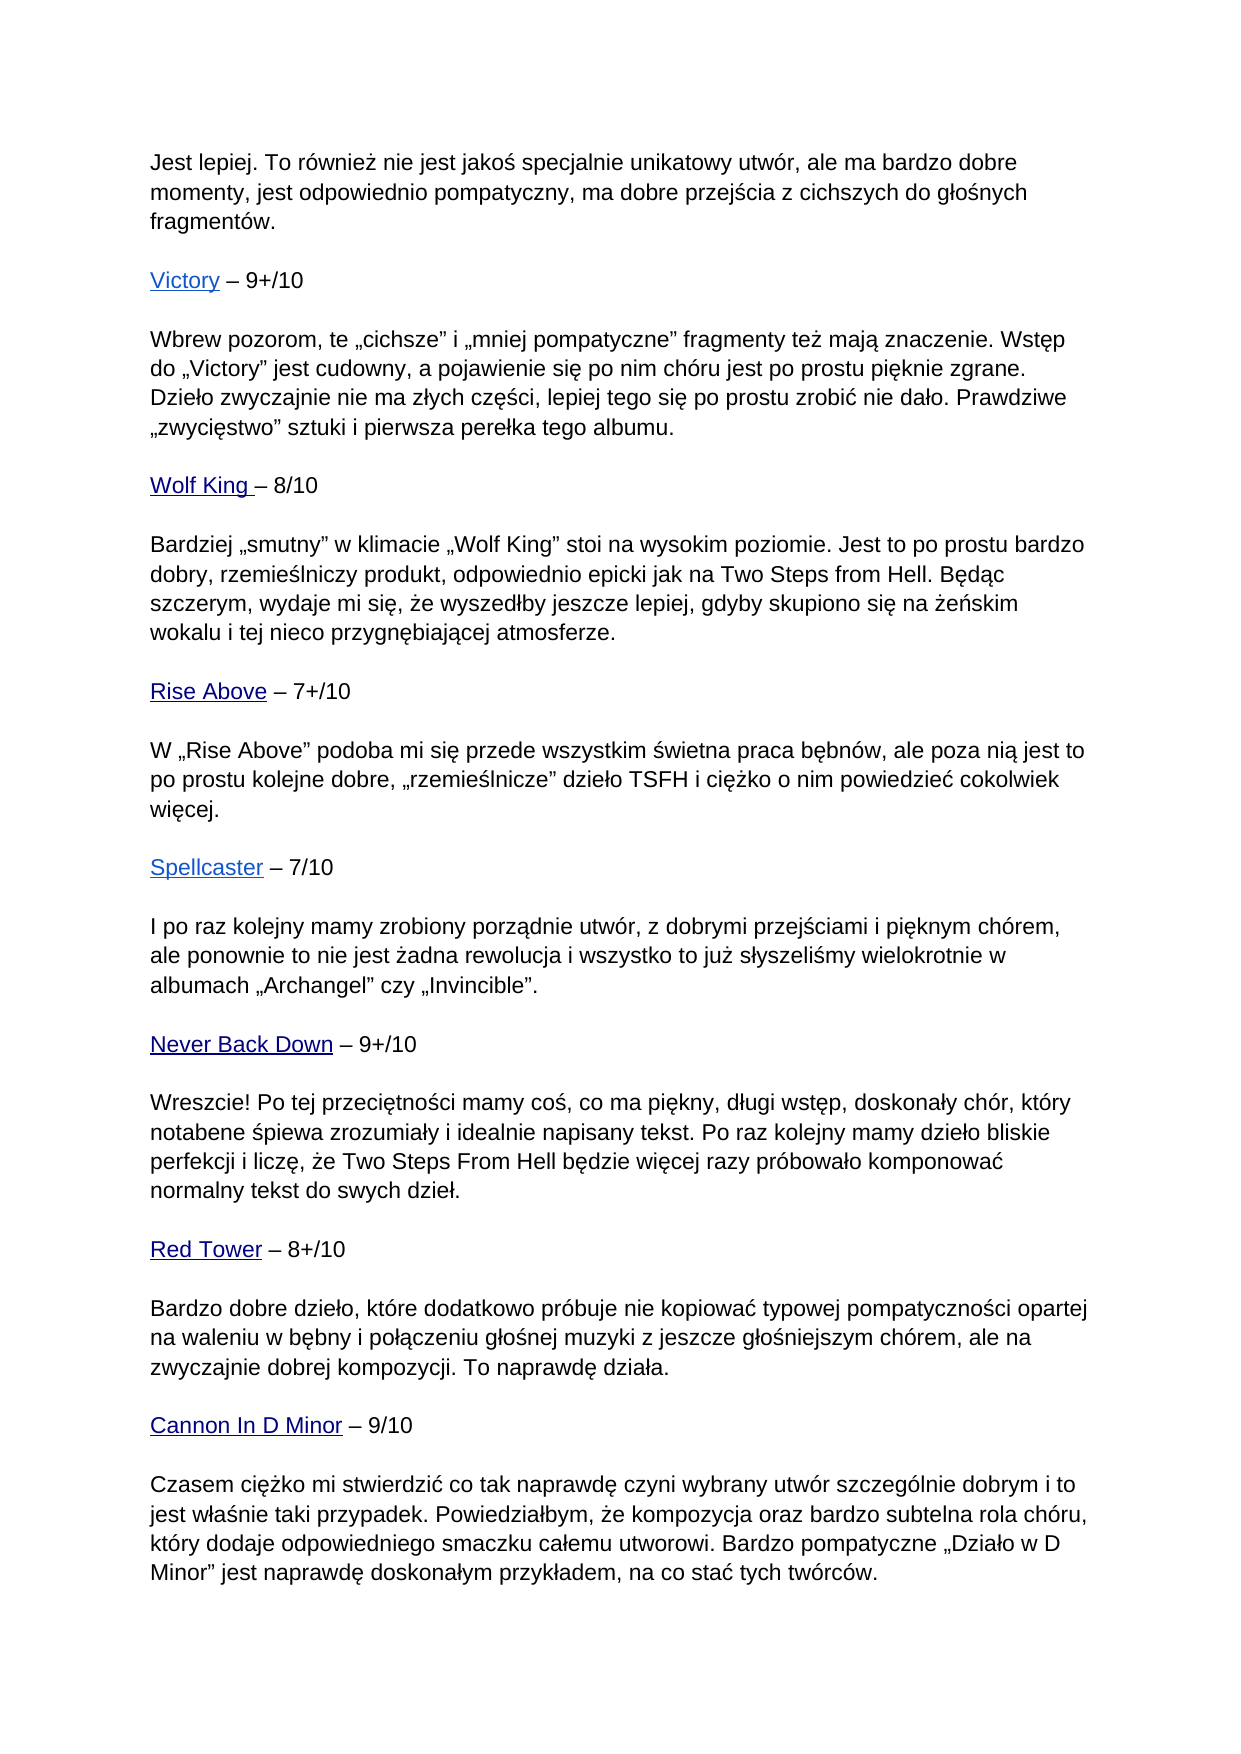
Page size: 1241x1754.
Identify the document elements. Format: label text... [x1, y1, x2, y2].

text Wbrew pozorom, te „cichsze” i „mniej pompatyczne” fragmenty też mają znaczenie. Wstęp do „Victory” jest cudowny, a pojawienie się po nim chóru jest po prostu pięknie zgrane. Dzieło zwyczajnie nie ma złych części, lepiej tego się po prostu zrobić nie dało. Prawdziwe „zwycięstwo” sztuki i pierwsza perełka tego albumu. [150, 326, 1091, 440]
text Spellcaster – 7/10 [150, 855, 1091, 881]
text Jest lepiej. To również nie jest jakoś specjalnie unikatowy utwór, ale ma bardzo dobre momenty, jest odpowiednio pompatyczny, ma dobre przejścia z cichszych do głośnych fragmentów. [150, 150, 1091, 234]
text Wreszcie! Po tej przeciętności mamy coś, co ma piękny, długi wstęp, doskonały chór, który notabene śpiewa zrozumiały i idealnie napisany tekst. Po raz kolejny mamy dzieło bliskie perfekcji i liczę, że Two Steps From Hell będzie więcej razy próbowało komponować normalny tekst do swych dzieł. [150, 1090, 1091, 1204]
text I po raz kolejny mamy zrobiony porządnie utwór, z dobrymi przejściami i pięknym chórem, ale ponownie to nie jest żadna rewolucja i wszystko to już słyszeliśmy wielokrotnie w albumach „Archangel” czy „Invincible”. [150, 914, 1091, 998]
text Red Tower – 8+/10 [150, 1237, 1091, 1262]
text Victory – 9+/10 [150, 267, 1091, 293]
text Bardziej „smutny” w klimacie „Wolf King” stoi na wysokim poziomie. Jest to po prostu bardzo dobry, rzemieślniczy produkt, odpowiednio epicki jak na Two Steps from Hell. Będąc szczerym, wydaje mi się, że wyszedłby jeszcze lepiej, gdyby skupiono się na żeńskim wokalu i tej nieco przygnębiającej atmosferze. [150, 532, 1091, 646]
text Never Back Down – 9+/10 [150, 1031, 1091, 1057]
text Czasem ciężko mi stwierdzić co tak naprawdę czyni wybrany utwór szczególnie dobrym i to jest właśnie taki przypadek. Powiedziałbym, że kompozycja oraz bardzo subtelna rola chóru, który dodaje odpowiedniego smaczku całemu utworowi. Bardzo pompatyczne „Działo w D Minor” jest naprawdę doskonałym przykładem, na co stać tych twórców. [150, 1472, 1091, 1586]
text Wolf King – 8/10 [150, 473, 1091, 499]
text Rise Above – 7+/10 [150, 679, 1091, 704]
text Cannon In D Minor – 9/10 [150, 1413, 1091, 1439]
text Bardzo dobre dzieło, które dodatkowo próbuje nie kopiować typowej pompatyczności opartej na waleniu w bębny i połączeniu głośnej muzyki z jeszcze głośniejszym chórem, ale na zwyczajnie dobrej kompozycji. To naprawdę działa. [150, 1296, 1091, 1380]
text W „Rise Above” podoba mi się przede wszystkim świetna praca bębnów, ale poza nią jest to po prostu kolejne dobre, „rzemieślnicze” dzieło TSFH i ciężko o nim powiedzieć cokolwiek więcej. [150, 737, 1091, 822]
